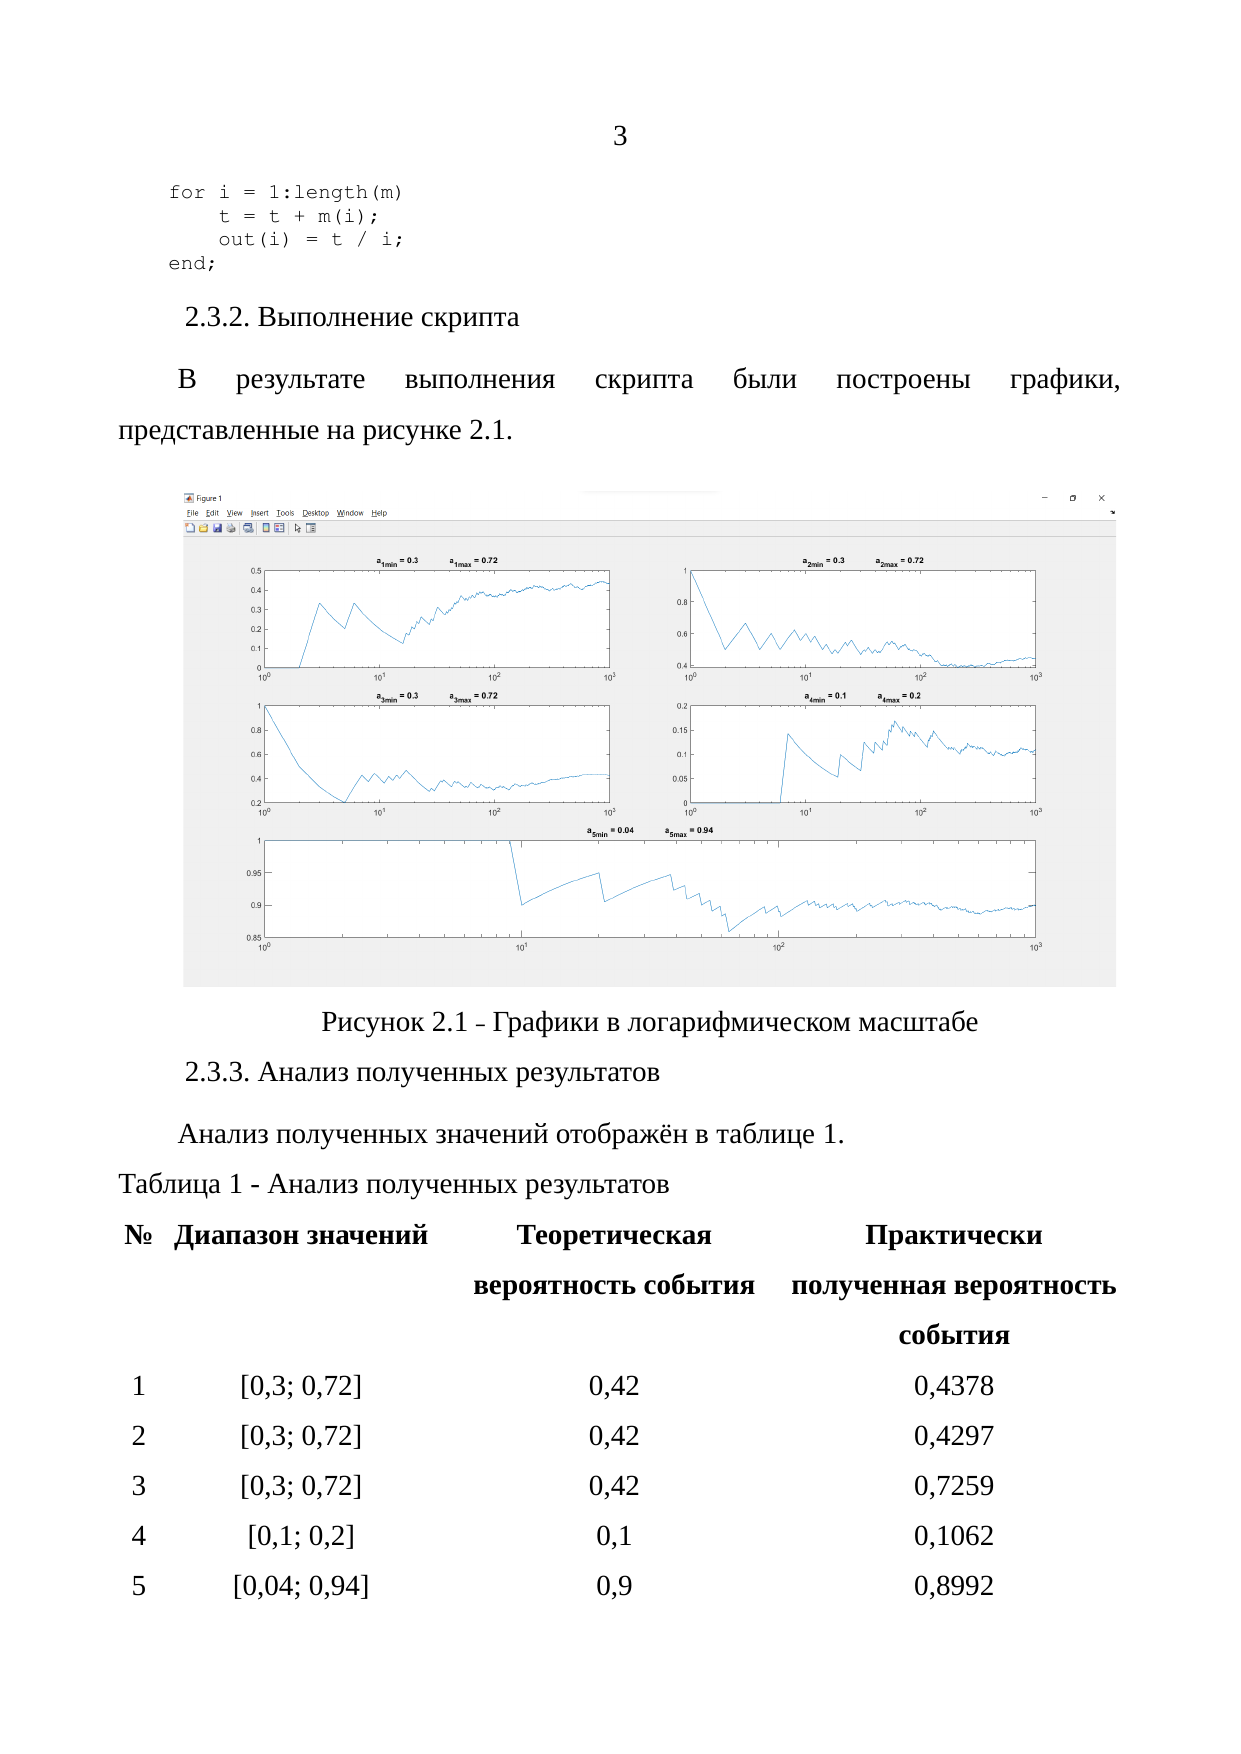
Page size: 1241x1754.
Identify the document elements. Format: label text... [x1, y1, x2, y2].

table_cell 0,7259 [786, 1468, 1123, 1518]
table_cell 1 [118, 1368, 159, 1418]
text В результате выполнения скрипта были построены графики, представленные на рисунке 2.1. [118, 361, 1122, 445]
table_cell [0,3; 0,72] [159, 1468, 443, 1518]
table_cell [0,3; 0,72] [159, 1368, 443, 1418]
text out(i) = t / i; [118, 228, 1122, 252]
table_cell 5 [118, 1569, 159, 1619]
table_cell 4 [118, 1518, 159, 1568]
subtitle Выполнение скрипта [118, 299, 1122, 333]
table_cell [0,3; 0,72] [159, 1418, 443, 1468]
table_cell 0,4297 [786, 1418, 1123, 1468]
table_cell 0,42 [443, 1418, 786, 1468]
table_header № [118, 1217, 159, 1368]
table_cell [0,04; 0,94] [159, 1569, 443, 1619]
table_header Теоретическая вероятность события [443, 1217, 786, 1368]
text Таблица 1 - Анализ полученных результатов [118, 1167, 1122, 1200]
table_cell 0,9 [443, 1569, 786, 1619]
table_cell 0,8992 [786, 1569, 1123, 1619]
picture [183, 491, 1117, 987]
table_cell 0,1062 [786, 1518, 1123, 1568]
table_cell 3 [118, 1468, 159, 1518]
table_header Диапазон значений [159, 1217, 443, 1368]
text end; [118, 252, 1122, 276]
text Рисунок 2.1 ˗ Графики в логарифмическом масштабе [183, 987, 1116, 1037]
table_cell [0,1; 0,2] [159, 1518, 443, 1568]
text for i = 1:length(m) [118, 181, 1122, 205]
table_header Практически полученная вероятность события [786, 1217, 1123, 1368]
table_cell 0,42 [443, 1368, 786, 1418]
text Анализ полученных значений отображён в таблице 1. [118, 1116, 1122, 1150]
table_cell 0,42 [443, 1468, 786, 1518]
table_cell 0,4378 [786, 1368, 1123, 1418]
text t = t + m(i); [118, 205, 1122, 228]
table_cell 2 [118, 1418, 159, 1468]
subtitle Анализ полученных результатов [118, 1054, 1122, 1088]
table_cell 0,1 [443, 1518, 786, 1568]
